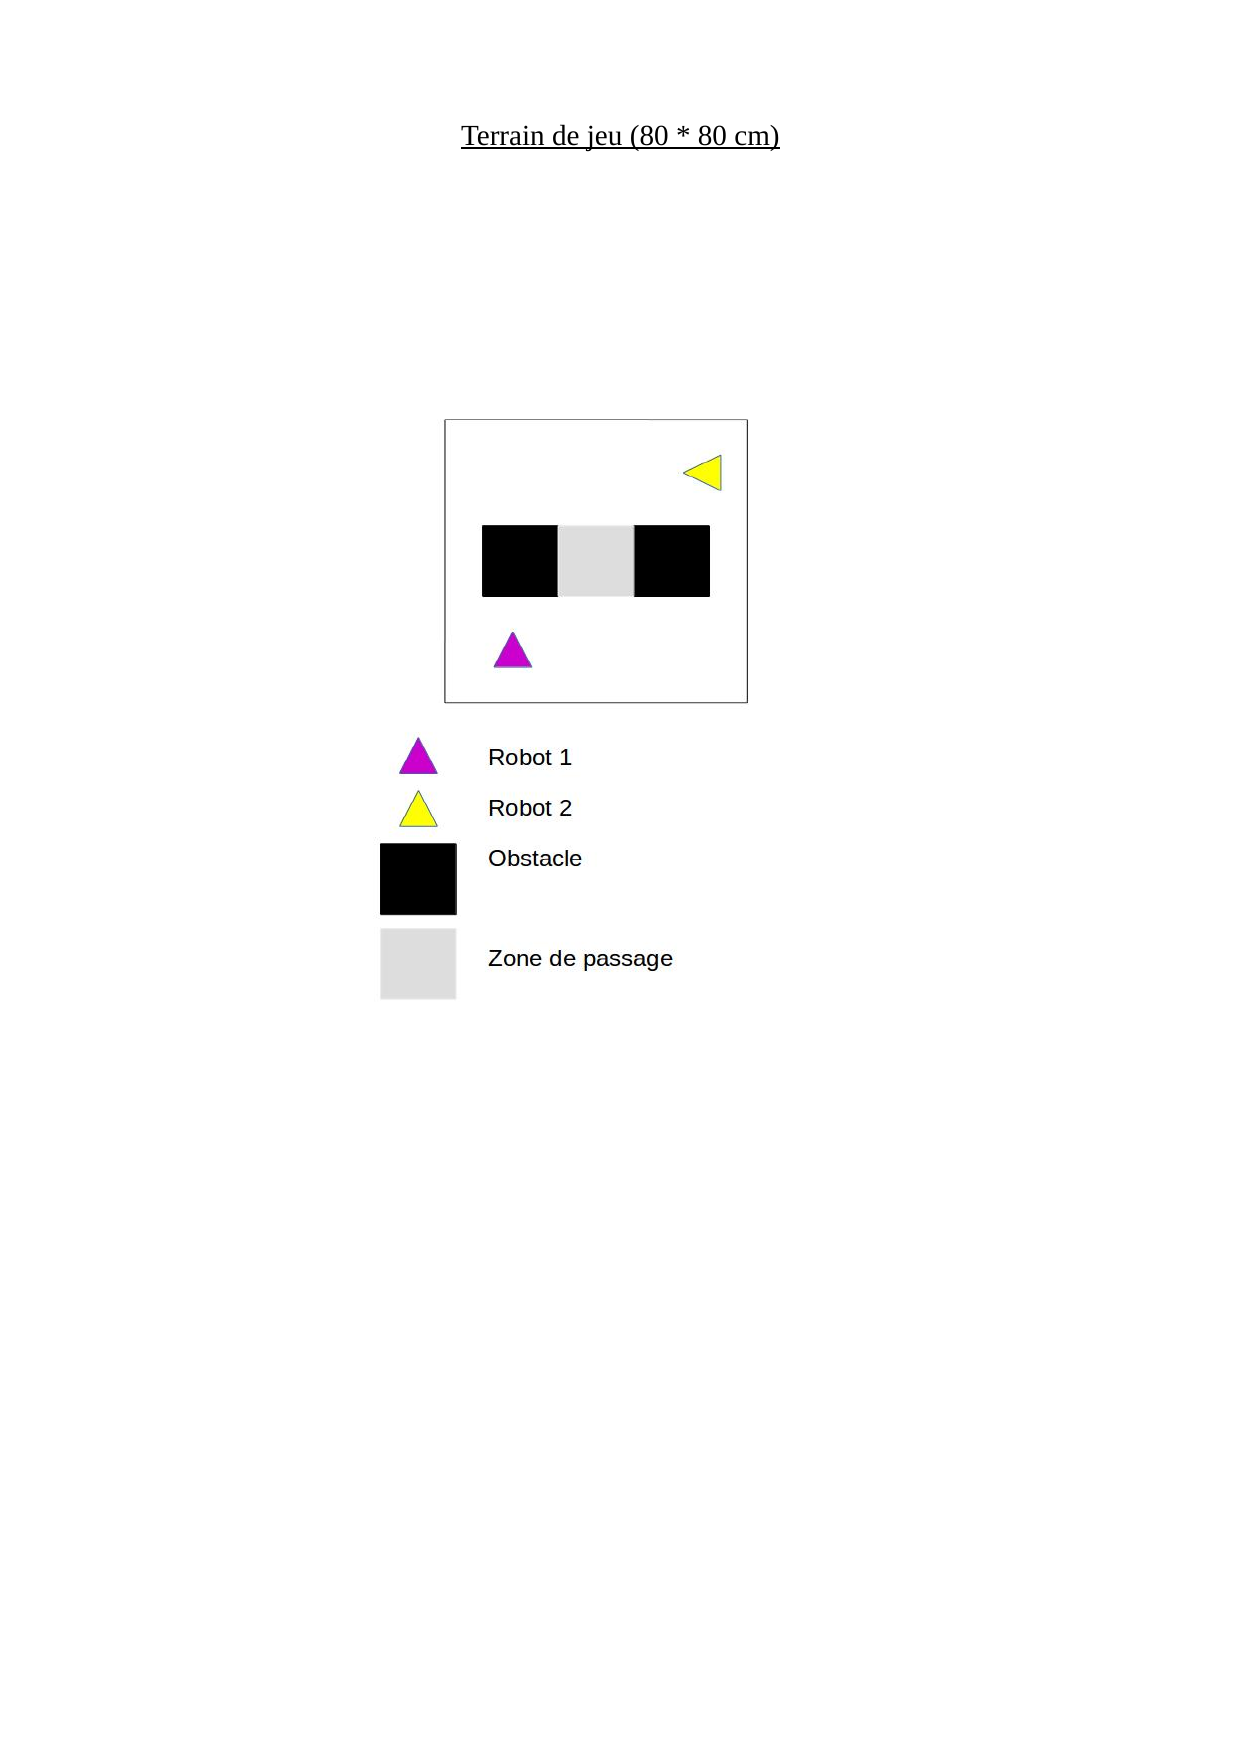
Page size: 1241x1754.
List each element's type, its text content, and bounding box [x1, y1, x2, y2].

picture [229, 179, 1022, 1228]
text Terrain de jeu (80 * 80 cm) [118, 118, 1122, 152]
